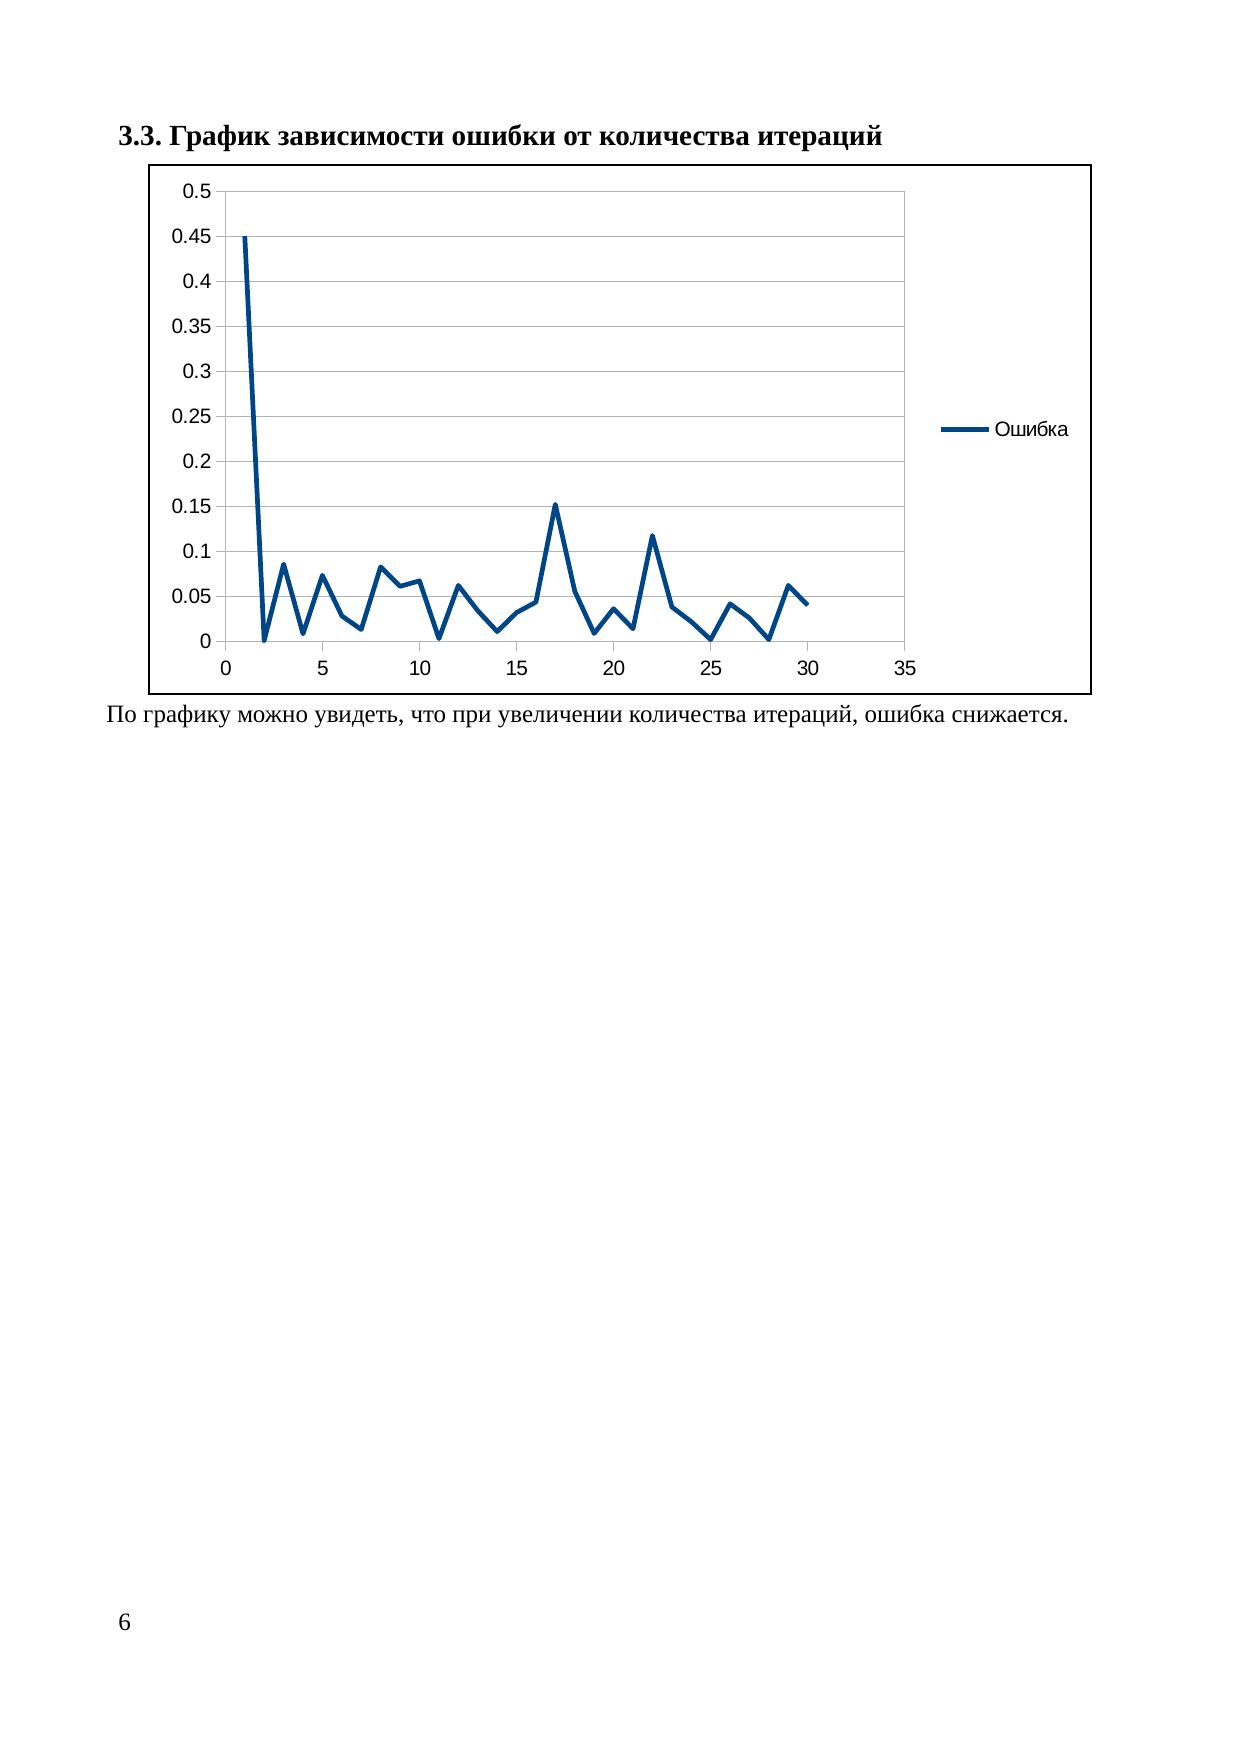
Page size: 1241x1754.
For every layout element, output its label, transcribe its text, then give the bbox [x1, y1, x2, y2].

text По графику можно увидеть, что при увеличении количества итераций, ошибка снижается. [106, 164, 1122, 728]
subtitle График зависимости ошибки от количества итераций [118, 118, 1122, 152]
